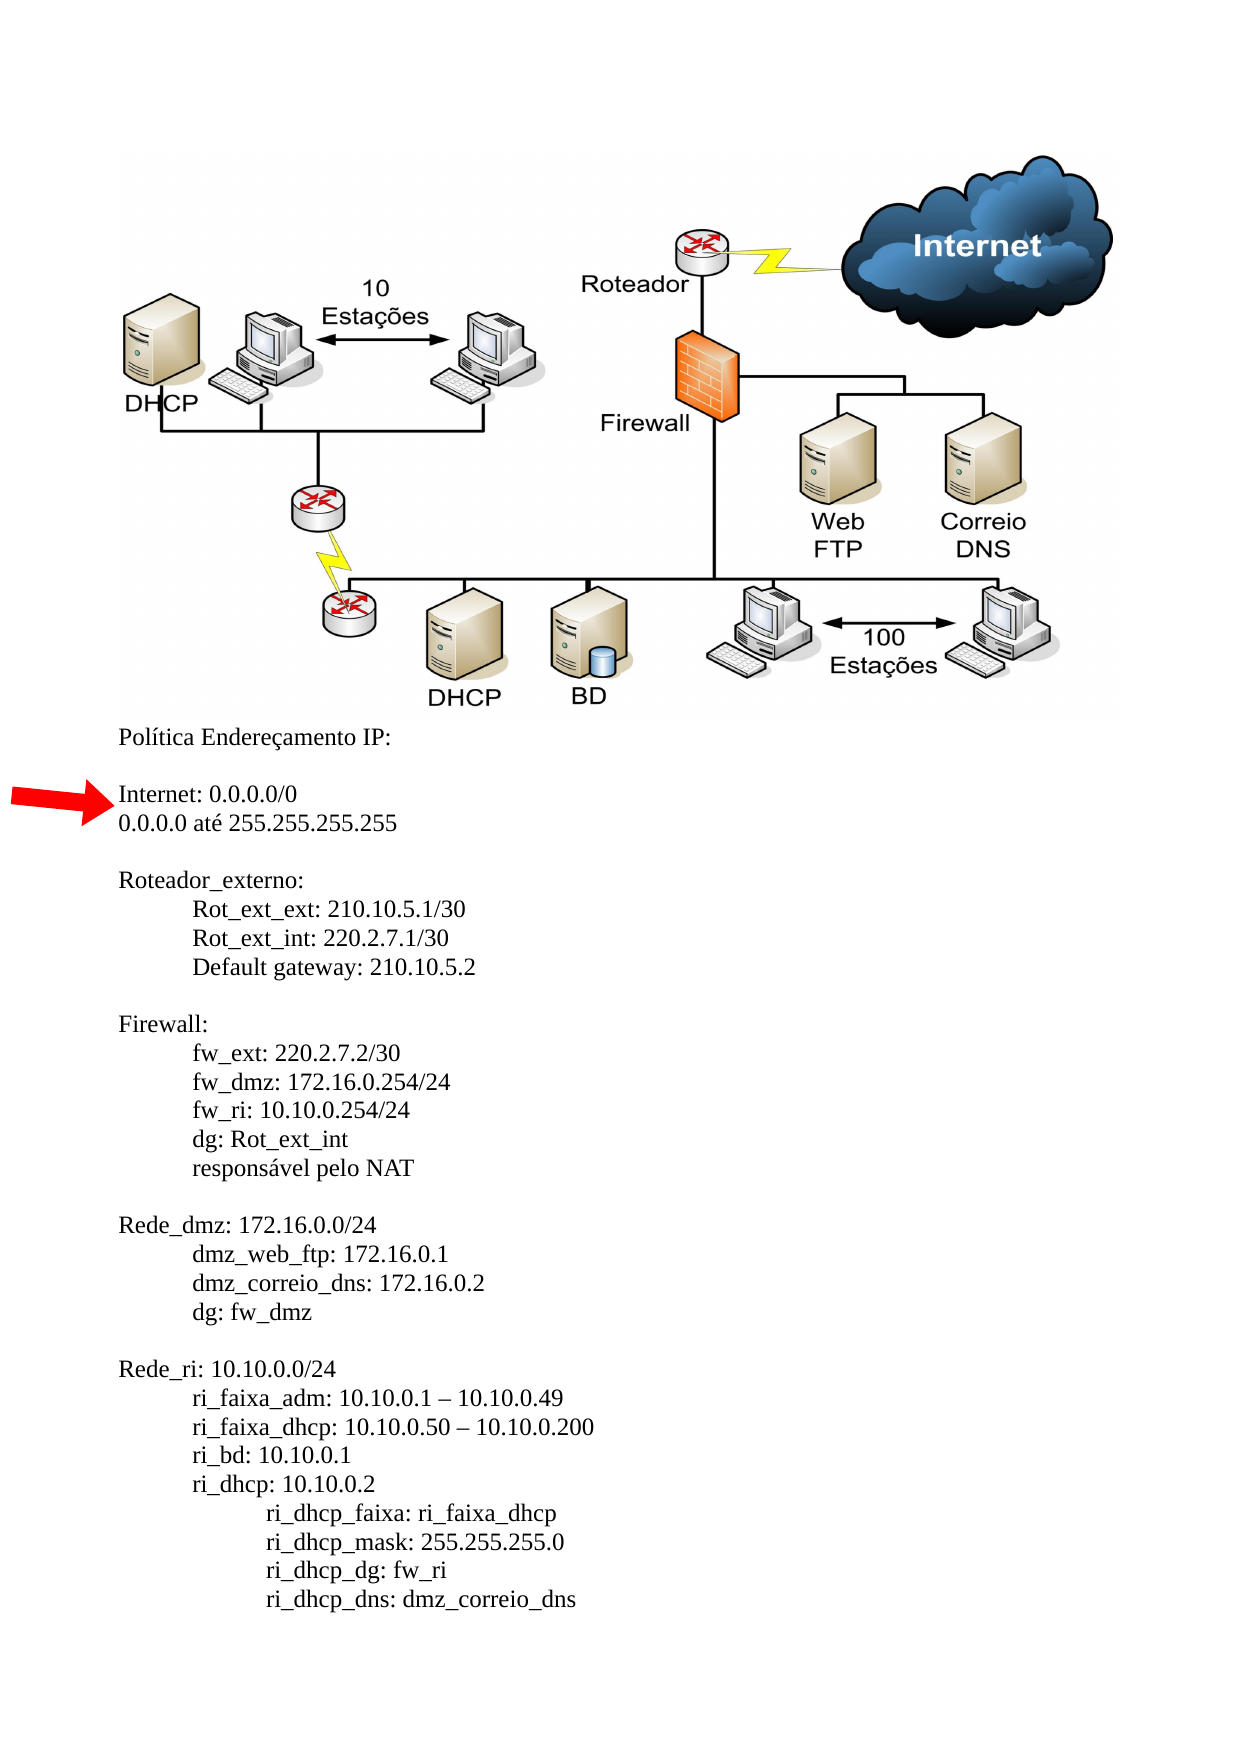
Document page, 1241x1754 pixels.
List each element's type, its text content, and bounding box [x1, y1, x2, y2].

text Rot_ext_int: 220.2.7.1/30 [118, 923, 1122, 952]
text dg: fw_dmz [118, 1297, 1122, 1325]
text ri_dhcp: 10.10.0.2 [118, 1469, 1122, 1498]
text 0.0.0.0 até 255.255.255.255 [118, 808, 1122, 837]
text fw_ext: 220.2.7.2/30 [118, 1038, 1122, 1067]
text dg: Rot_ext_int [118, 1124, 1122, 1153]
text ri_faixa_dhcp: 10.10.0.50 – 10.10.0.200 [118, 1412, 1122, 1440]
text Internet: 0.0.0.0/0 [118, 779, 1122, 808]
text Firewall: [118, 1009, 1122, 1038]
text responsável pelo NAT [118, 1153, 1122, 1182]
text Default gateway: 210.10.5.2 [118, 952, 1122, 980]
text Roteador_externo: [118, 865, 1122, 894]
text ri_bd: 10.10.0.1 [118, 1440, 1122, 1469]
text Rede_dmz: 172.16.0.0/24 [118, 1210, 1122, 1239]
picture [118, 146, 1123, 722]
text fw_ri: 10.10.0.254/24 [118, 1095, 1122, 1124]
text Rede_ri: 10.10.0.0/24 [118, 1354, 1122, 1383]
text ri_dhcp_dg: fw_ri [118, 1555, 1122, 1584]
text ri_dhcp_dns: dmz_correio_dns [118, 1584, 1122, 1613]
text Rot_ext_ext: 210.10.5.1/30 [118, 894, 1122, 923]
text fw_dmz: 172.16.0.254/24 [118, 1067, 1122, 1095]
text ri_faixa_adm: 10.10.0.1 – 10.10.0.49 [118, 1383, 1122, 1412]
text dmz_web_ftp: 172.16.0.1 [118, 1239, 1122, 1268]
text Política Endereçamento IP: [118, 722, 1122, 750]
text ri_dhcp_mask: 255.255.255.0 [118, 1527, 1122, 1555]
text dmz_correio_dns: 172.16.0.2 [118, 1268, 1122, 1297]
text ri_dhcp_faixa: ri_faixa_dhcp [118, 1498, 1122, 1527]
